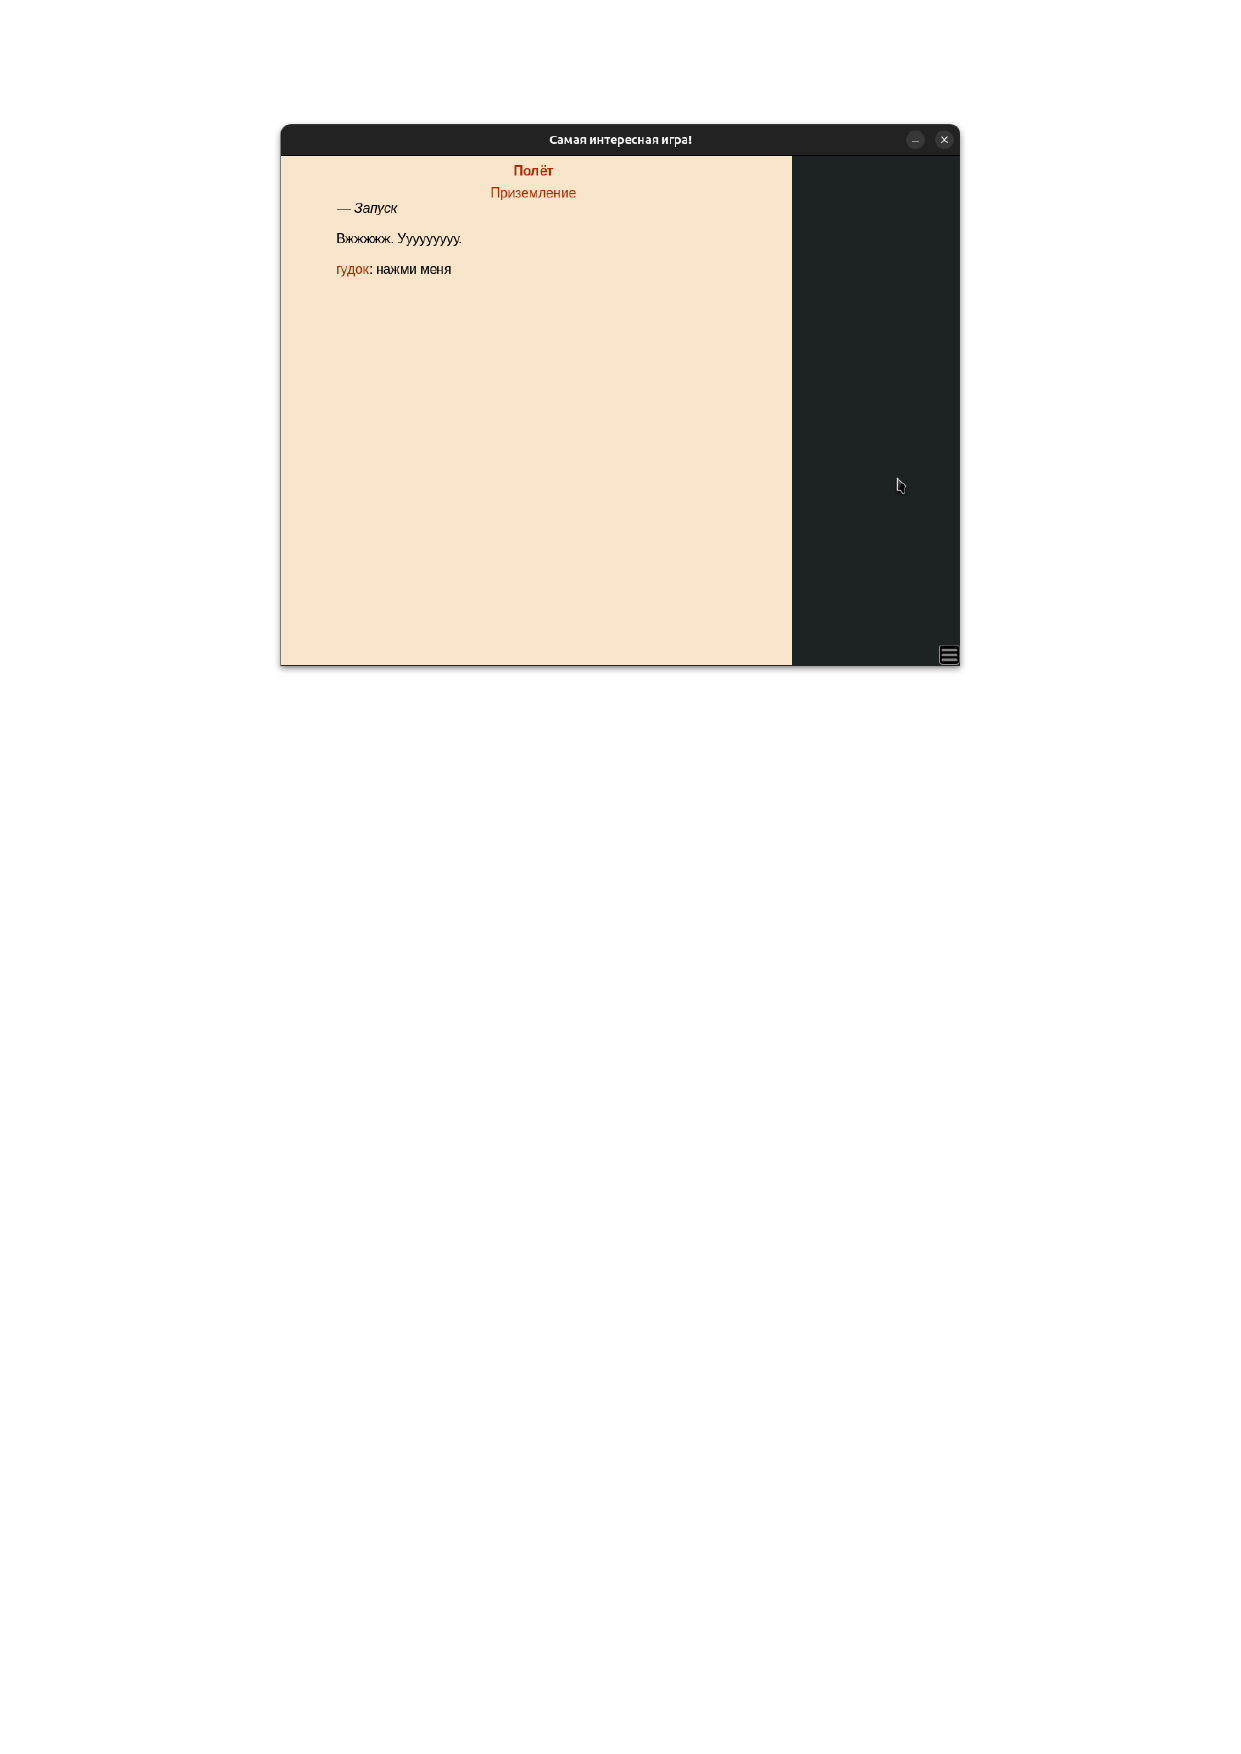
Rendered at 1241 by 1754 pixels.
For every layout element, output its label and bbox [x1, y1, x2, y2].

picture [269, 114, 971, 679]
